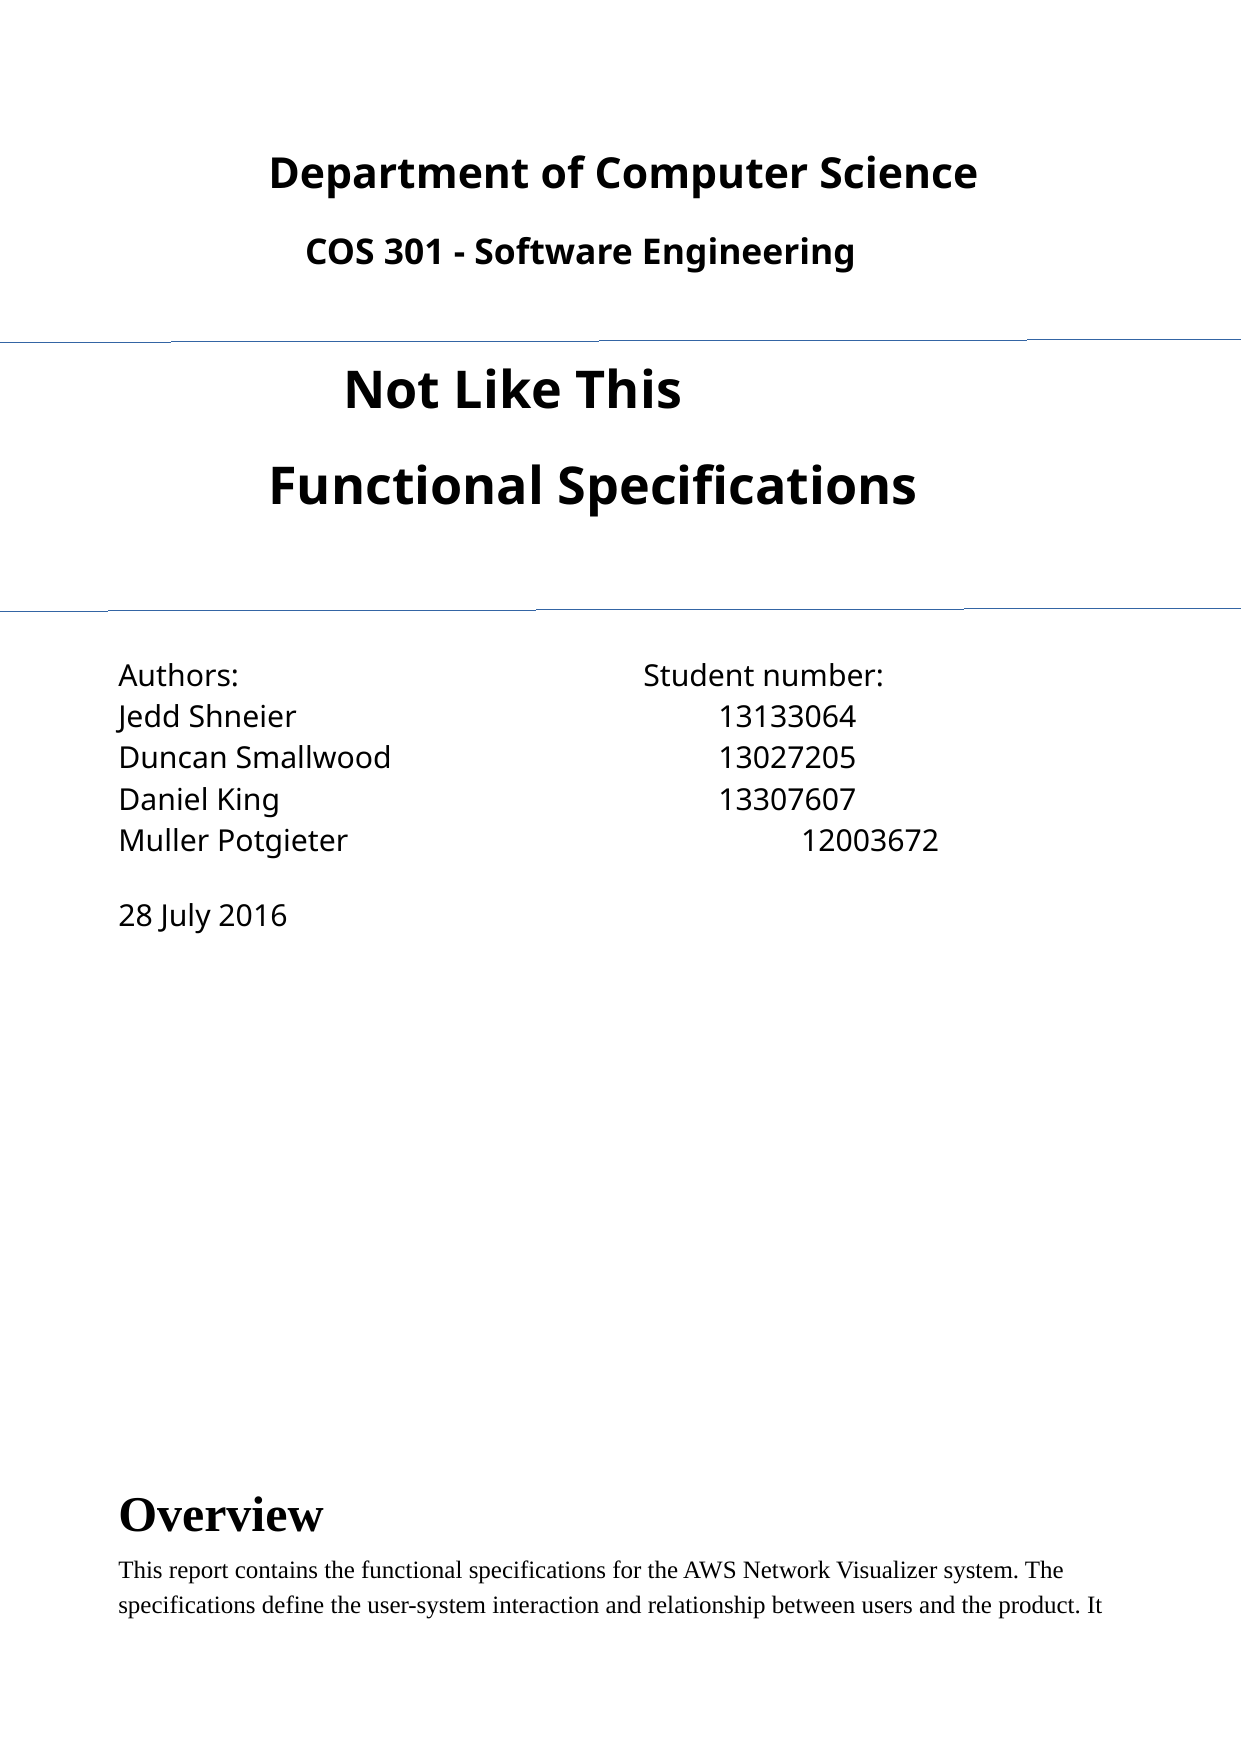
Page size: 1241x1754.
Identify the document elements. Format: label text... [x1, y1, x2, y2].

subtitle COS 301 - Software Engineering [118, 226, 1122, 274]
subtitle Functional Specifications [118, 449, 1122, 520]
text Duncan Smallwood 13027205 [118, 736, 1122, 778]
text 28 July 2016 [118, 894, 1122, 935]
text This report contains the functional specifications for the AWS Network Visualizer system. The specifications define the user-system interaction and relationship between users and the product. It [118, 1555, 1122, 1618]
text Jedd Shneier 13133064 [118, 695, 1122, 736]
text Muller Potgieter 12003672 [118, 819, 1122, 860]
text Daniel King 13307607 [118, 778, 1122, 819]
text Authors: Student number: [118, 654, 1122, 695]
subtitle Department of Computer Science [118, 143, 1122, 201]
subtitle Not Like This [118, 353, 1122, 424]
subtitle Overview [118, 1485, 1122, 1543]
